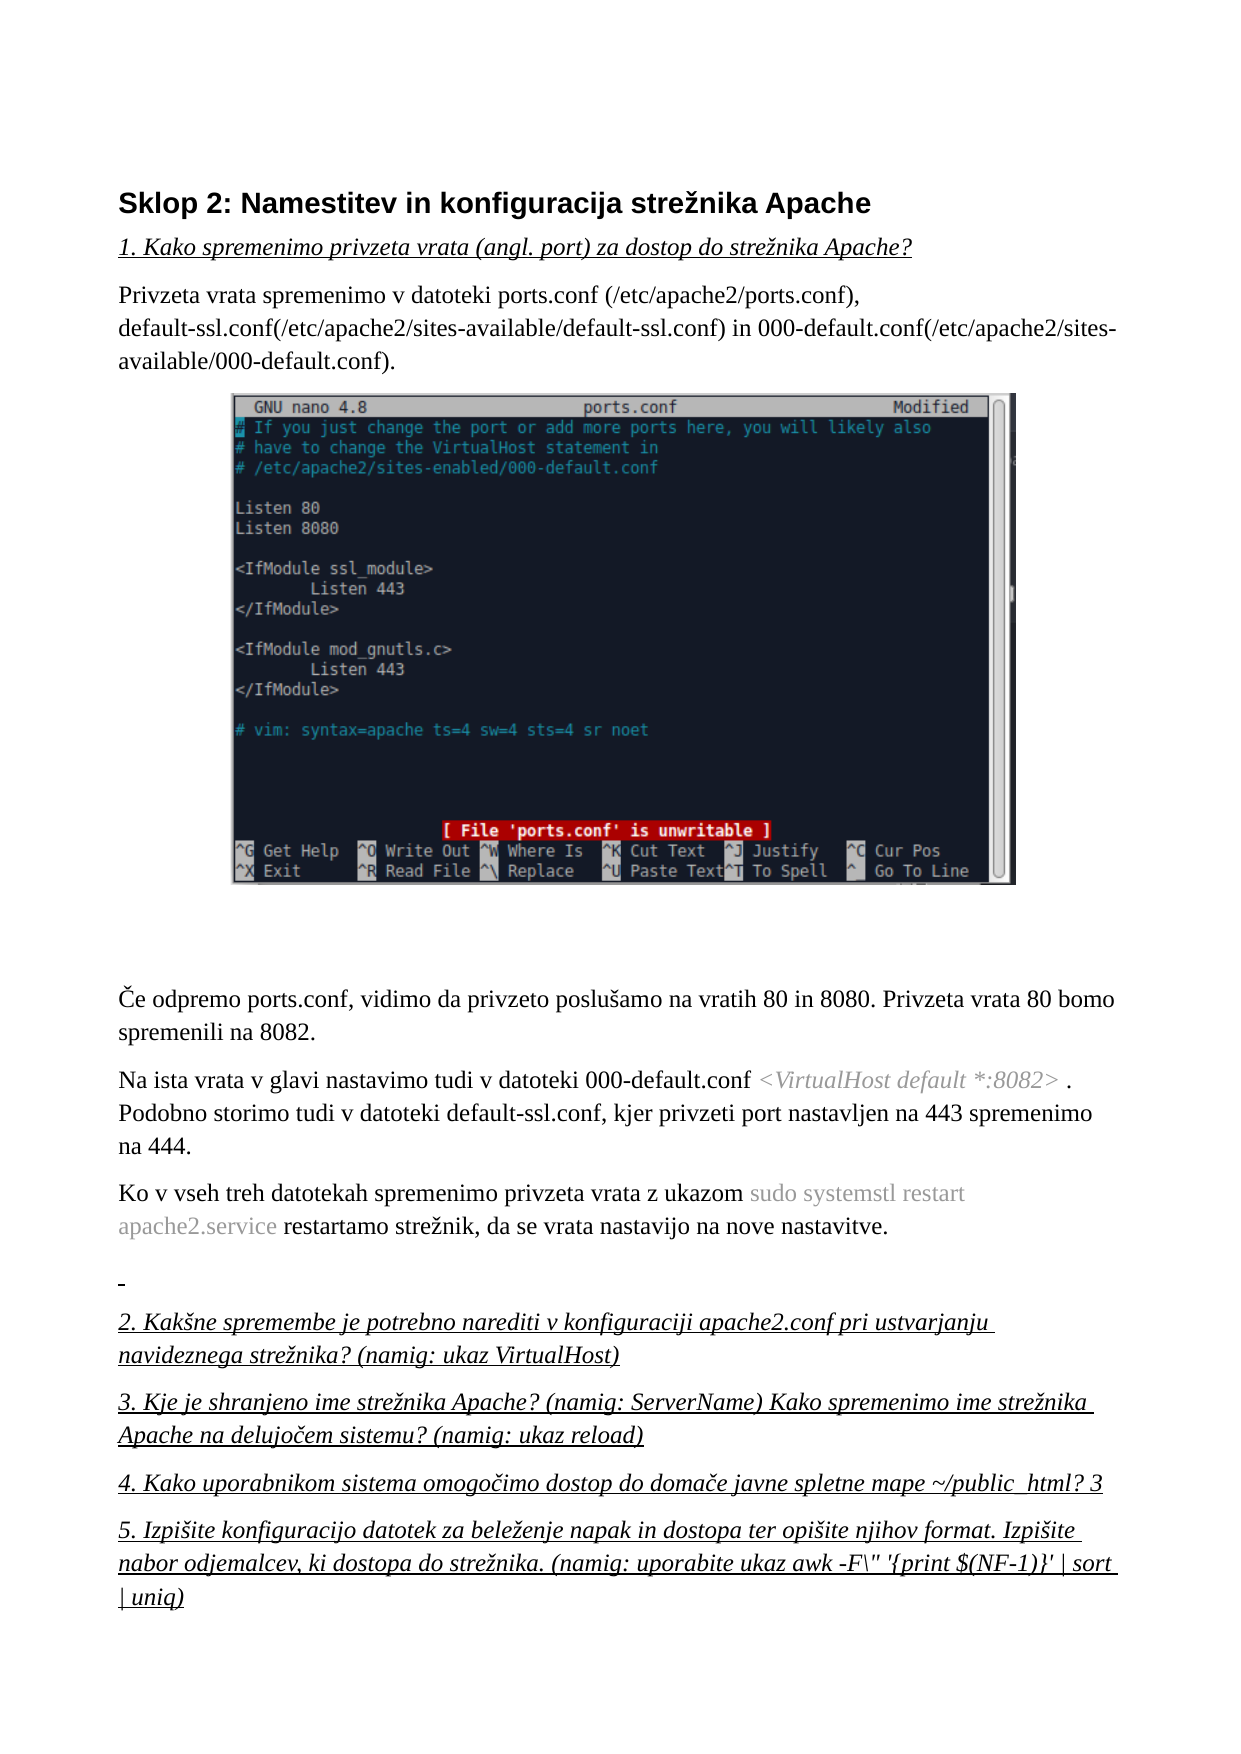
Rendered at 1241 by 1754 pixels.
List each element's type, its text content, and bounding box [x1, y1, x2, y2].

text 4. Kako uporabnikom sistema omogočimo dostop do domače javne spletne mape ~/public_html? 3 [118, 1468, 1122, 1497]
text 2. Kakšne spremembe je potrebno narediti v konfiguraciji apache2.conf pri ustvarjanju navideznega strežnika? (namig: ukaz VirtualHost) [118, 1307, 1122, 1368]
subtitle Sklop 2: Namestitev in konfiguracija strežnika Apache [118, 186, 1122, 219]
picture [230, 393, 1016, 885]
text 3. Kje je shranjeno ime strežnika Apache? (namig: ServerName) Kako spremenimo ime strežnika Apache na delujočem sistemu? (namig: ukaz reload) [118, 1387, 1122, 1449]
text 5. Izpišite konfiguracijo datotek za beleženje napak in dostopa ter opišite njihov format. Izpišite nabor odjemalcev, ki dostopa do strežnika. (namig: uporabite ukaz awk -F\" '{print $(NF-1)}' | sort | uniq) [118, 1516, 1122, 1610]
text Če odpremo ports.conf, vidimo da privzeto poslušamo na vratih 80 in 8080. Privzeta vrata 80 bomo spremenili na 8082. [118, 984, 1122, 1046]
text Ko v vseh treh datotekah spremenimo privzeta vrata z ukazom sudo systemstl restart apache2.service restartamo strežnik, da se vrata nastavijo na nove nastavitve. [118, 1178, 1122, 1240]
text Na ista vrata v glavi nastavimo tudi v datoteki 000-default.conf <VirtualHost default *:8082> . Podobno storimo tudi v datoteki default-ssl.conf, kjer privzeti port nastavljen na 443 spremenimo na 444. [118, 1065, 1122, 1159]
text 1. Kako spremenimo privzeta vrata (angl. port) za dostop do strežnika Apache? [118, 232, 1122, 261]
text Privzeta vrata spremenimo v datoteki ports.conf (/etc/apache2/ports.conf), default-ssl.conf(/etc/apache2/sites-available/default-ssl.conf) in 000-default.conf(/etc/apache2/sites-available/000-default.conf). [118, 280, 1122, 374]
